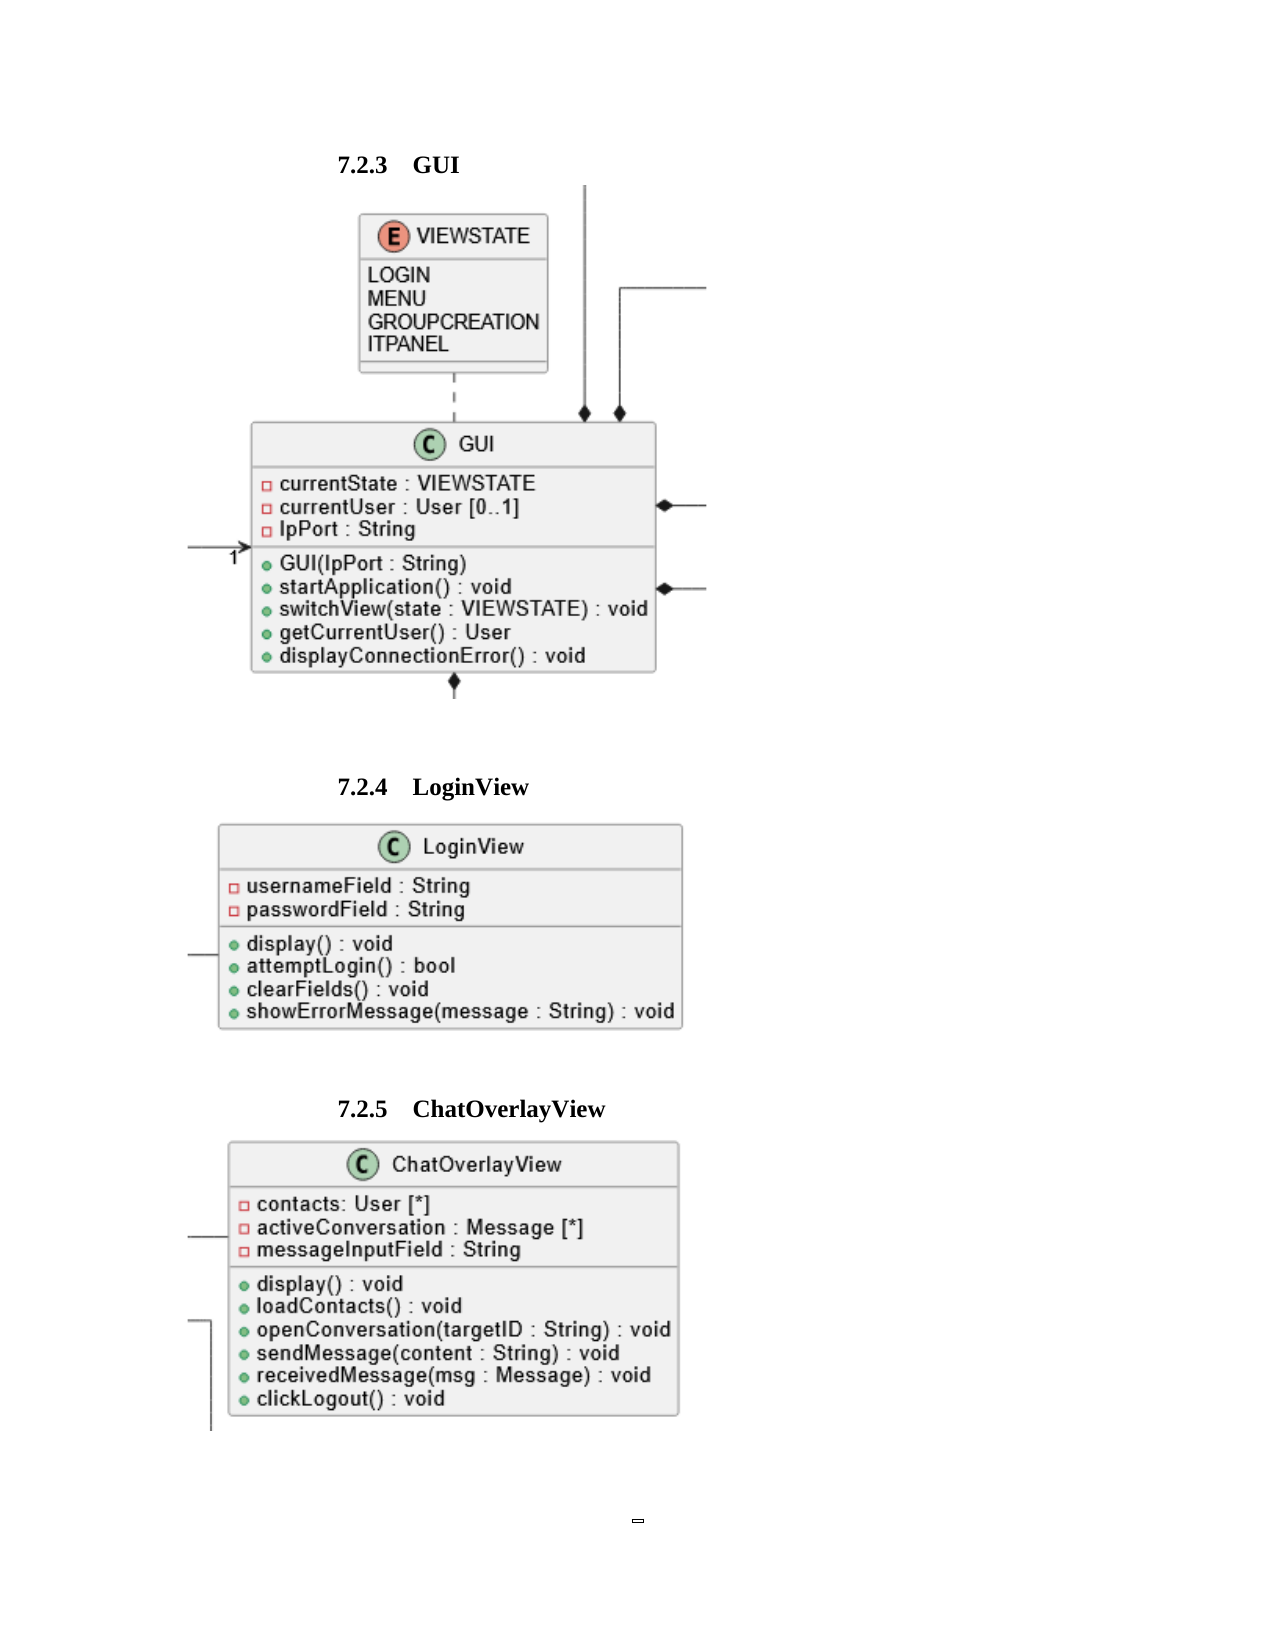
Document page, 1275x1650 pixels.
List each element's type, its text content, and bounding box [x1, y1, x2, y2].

picture [187, 807, 713, 1045]
subtitle ChatOverlayView [337, 1094, 1087, 1122]
picture [187, 185, 707, 699]
subtitle GUI [337, 150, 1087, 179]
subtitle LoginView [337, 772, 1087, 801]
picture [187, 1128, 710, 1431]
